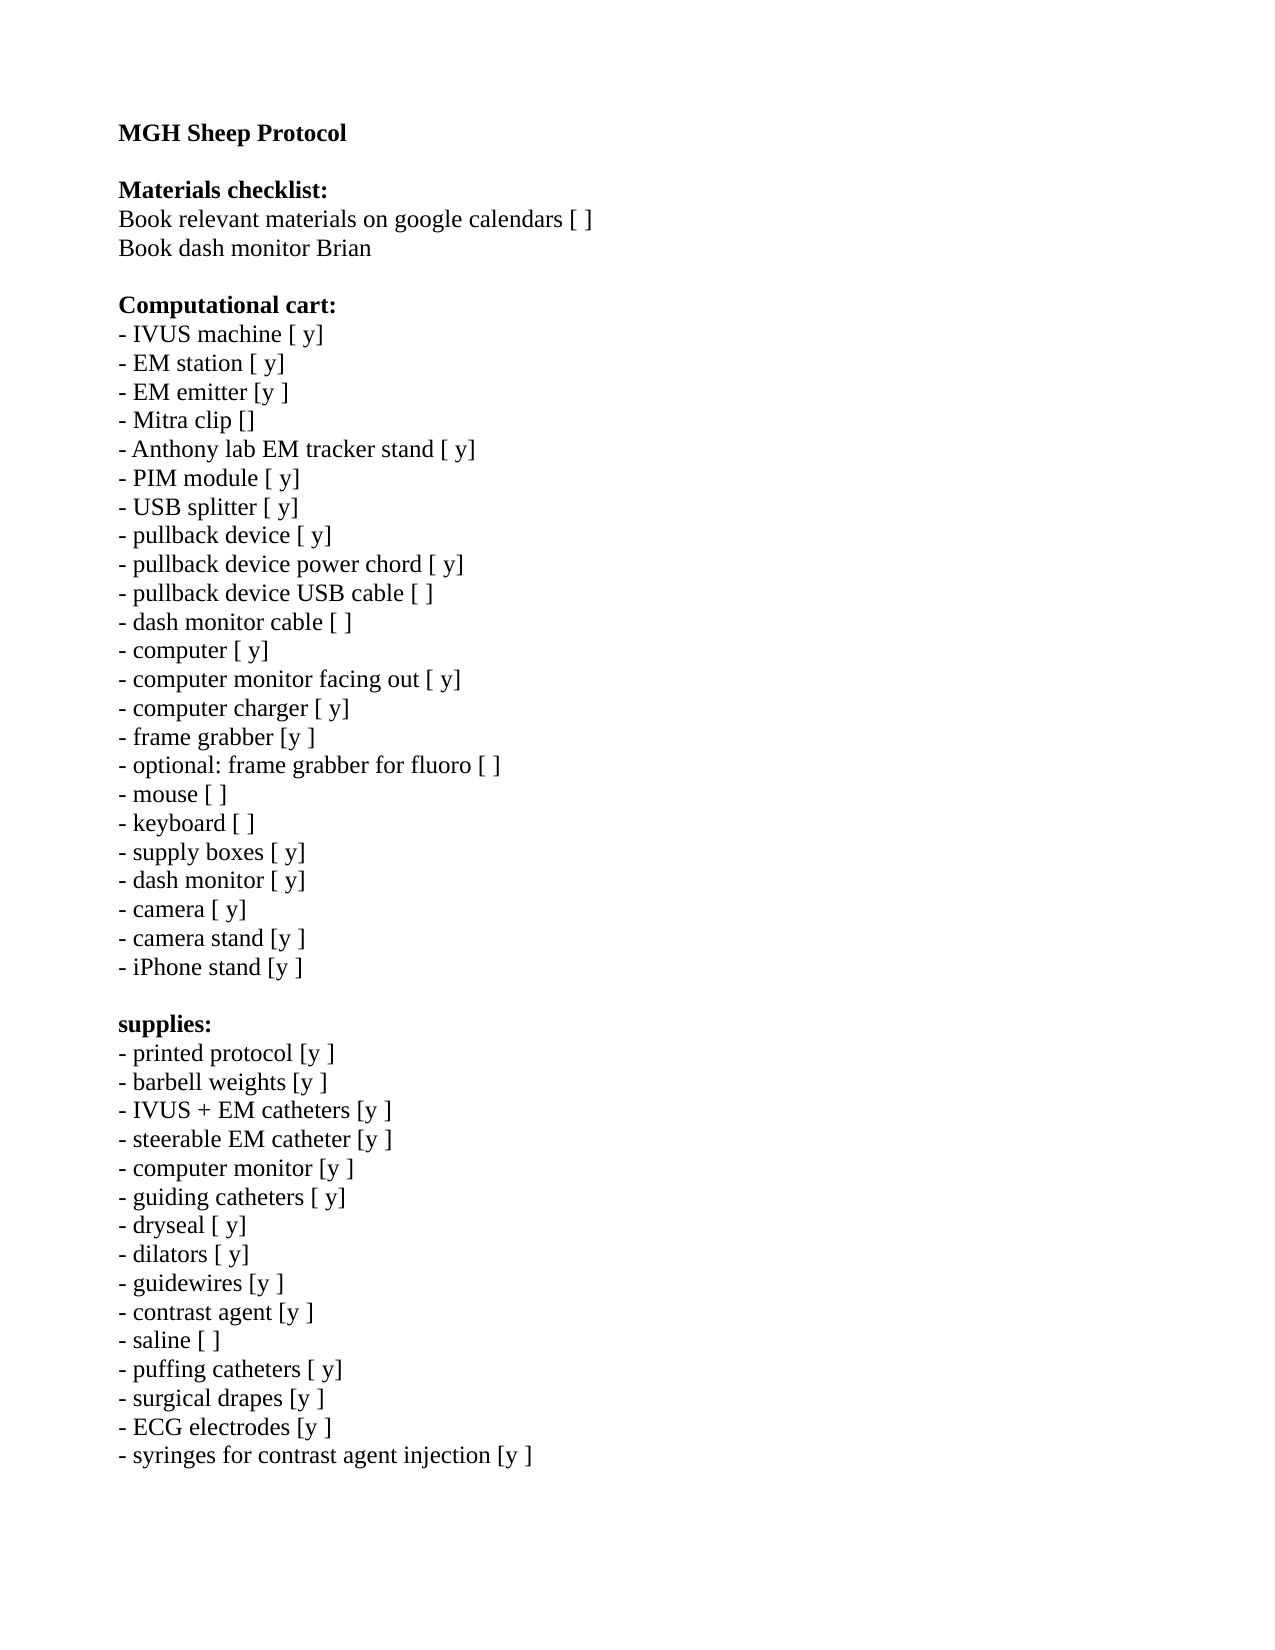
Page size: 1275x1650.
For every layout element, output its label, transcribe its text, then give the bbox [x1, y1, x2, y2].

text - surgical drapes [y ] [118, 1383, 1157, 1412]
text - dilators [ y] [118, 1239, 1157, 1268]
text - guiding catheters [ y] [118, 1182, 1157, 1211]
text - iPhone stand [y ] [118, 952, 1157, 981]
text - computer monitor [y ] [118, 1153, 1157, 1182]
text - Mitra clip [] [118, 406, 1157, 434]
text - contrast agent [y ] [118, 1297, 1157, 1326]
text - mouse [ ] [118, 779, 1157, 808]
text - computer monitor facing out [ y] [118, 664, 1157, 693]
text - printed protocol [y ] [118, 1038, 1157, 1067]
text - computer [ y] [118, 636, 1157, 664]
text - supply boxes [ y] [118, 837, 1157, 866]
text - barbell weights [y ] [118, 1067, 1157, 1096]
text Book relevant materials on google calendars [ ] [118, 204, 1157, 233]
text - IVUS + EM catheters [y ] [118, 1096, 1157, 1124]
text - camera [ y] [118, 894, 1157, 923]
text - keyboard [ ] [118, 808, 1157, 837]
text - pullback device power chord [ y] [118, 549, 1157, 578]
text - EM emitter [y ] [118, 377, 1157, 406]
text - saline [ ] [118, 1326, 1157, 1354]
text - guidewires [y ] [118, 1268, 1157, 1297]
text - pullback device [ y] [118, 521, 1157, 549]
text - camera stand [y ] [118, 923, 1157, 952]
text - puffing catheters [ y] [118, 1354, 1157, 1383]
text Book dash monitor Brian [118, 233, 1157, 262]
text - dash monitor [ y] [118, 866, 1157, 894]
text - dash monitor cable [ ] [118, 607, 1157, 636]
text - EM station [ y] [118, 348, 1157, 377]
text - PIM module [ y] [118, 463, 1157, 492]
text - dryseal [ y] [118, 1211, 1157, 1239]
text - ECG electrodes [y ] [118, 1412, 1157, 1441]
text - optional: frame grabber for fluoro [ ] [118, 751, 1157, 779]
text - steerable EM catheter [y ] [118, 1124, 1157, 1153]
text Materials checklist: [118, 176, 1157, 204]
text - USB splitter [ y] [118, 492, 1157, 521]
text - computer charger [ y] [118, 693, 1157, 722]
text - pullback device USB cable [ ] [118, 578, 1157, 607]
text - frame grabber [y ] [118, 722, 1157, 751]
text - syringes for contrast agent injection [y ] [118, 1441, 1157, 1469]
text Computational cart: [118, 291, 1157, 319]
text MGH Sheep Protocol [118, 118, 1157, 147]
text - IVUS machine [ y] [118, 319, 1157, 348]
text supplies: [118, 1009, 1157, 1038]
text - Anthony lab EM tracker stand [ y] [118, 434, 1157, 463]
